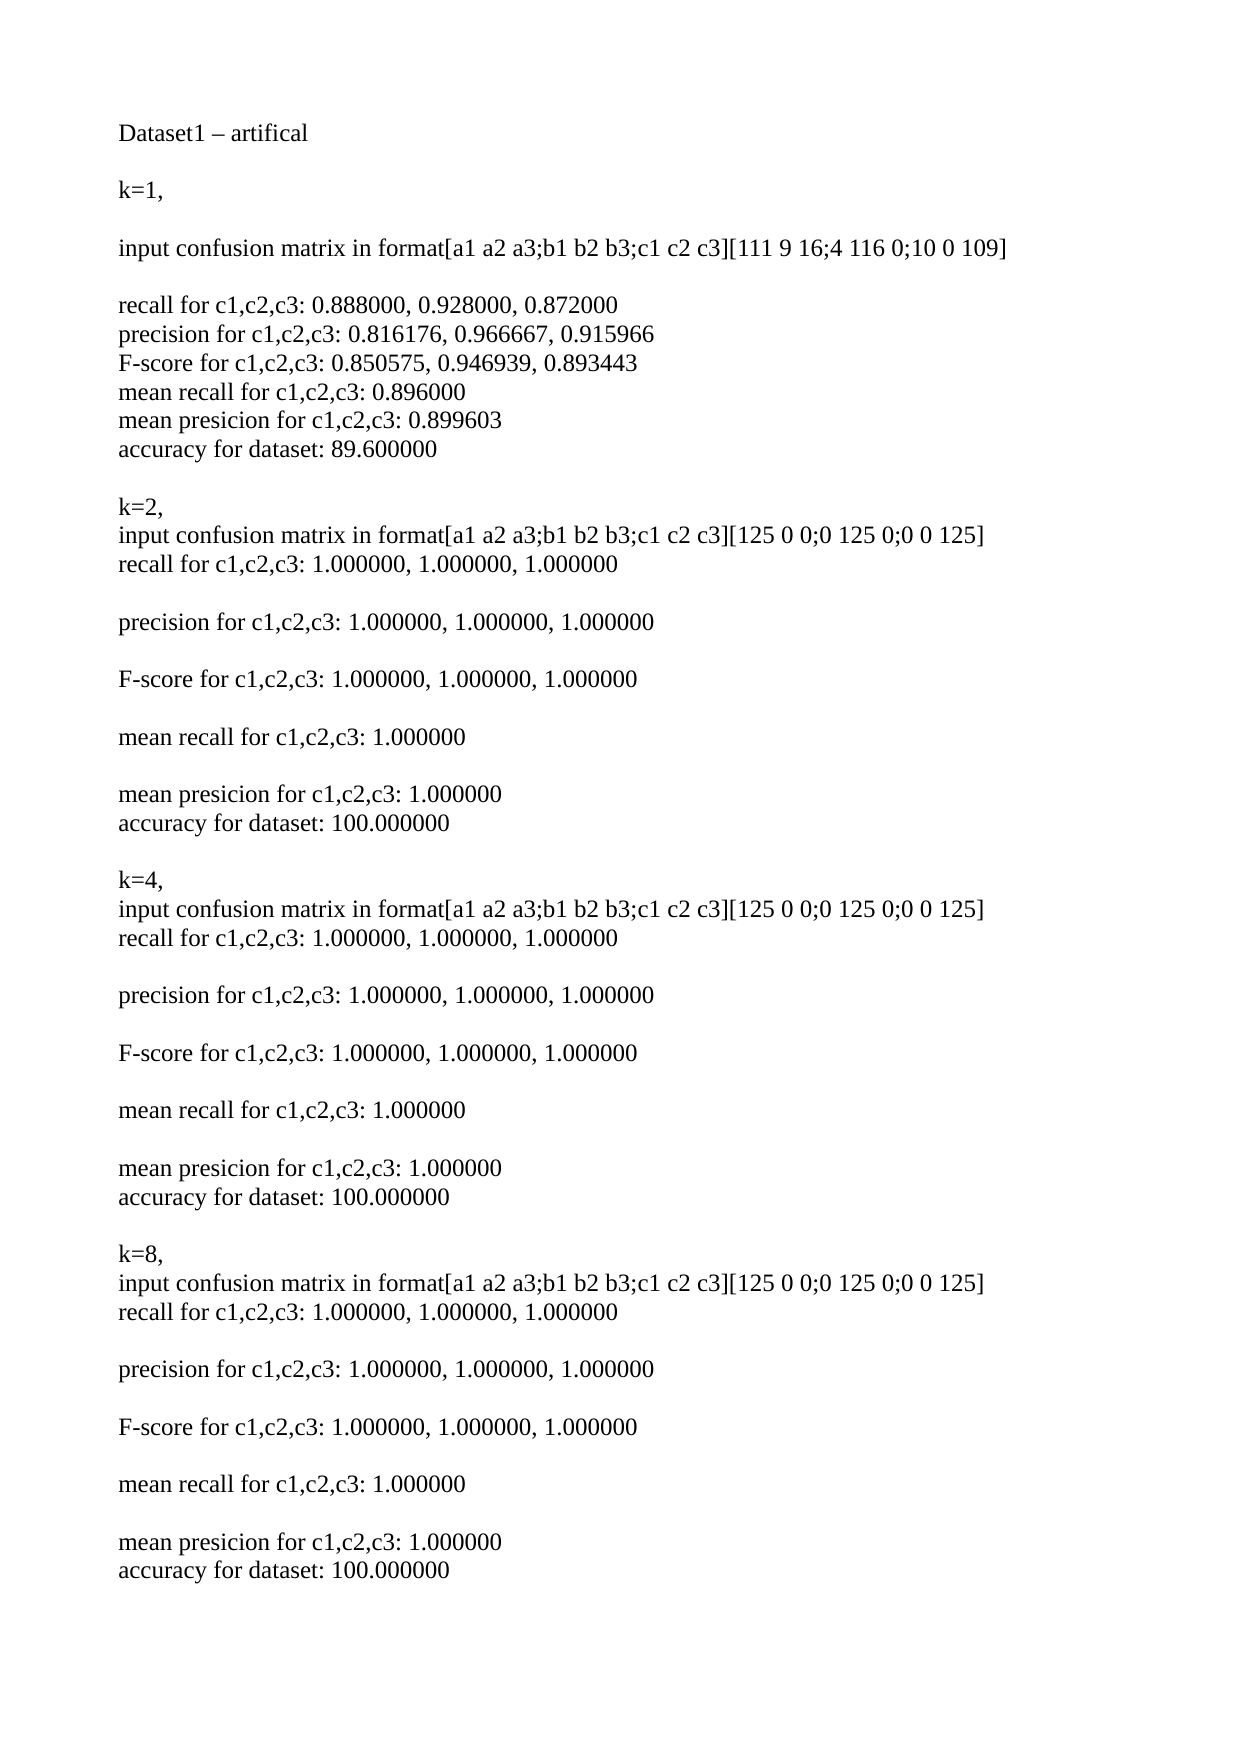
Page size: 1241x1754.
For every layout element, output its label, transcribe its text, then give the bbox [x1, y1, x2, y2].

text recall for c1,c2,c3: 0.888000, 0.928000, 0.872000 [118, 291, 1122, 319]
text accuracy for dataset: 100.000000 [118, 1182, 1122, 1211]
text precision for c1,c2,c3: 1.000000, 1.000000, 1.000000 [118, 981, 1122, 1009]
text precision for c1,c2,c3: 0.816176, 0.966667, 0.915966 [118, 319, 1122, 348]
text accuracy for dataset: 89.600000 [118, 434, 1122, 463]
text k=2, [118, 492, 1122, 521]
text F-score for c1,c2,c3: 1.000000, 1.000000, 1.000000 [118, 664, 1122, 693]
text mean presicion for c1,c2,c3: 0.899603 [118, 406, 1122, 434]
text accuracy for dataset: 100.000000 [118, 1556, 1122, 1584]
text input confusion matrix in format[a1 a2 a3;b1 b2 b3;c1 c2 c3][111 9 16;4 116 0;10 0 109] [118, 233, 1122, 262]
text recall for c1,c2,c3: 1.000000, 1.000000, 1.000000 [118, 549, 1122, 578]
text k=8, [118, 1239, 1122, 1268]
text k=4, [118, 866, 1122, 894]
text accuracy for dataset: 100.000000 [118, 808, 1122, 837]
text recall for c1,c2,c3: 1.000000, 1.000000, 1.000000 [118, 923, 1122, 952]
text mean recall for c1,c2,c3: 0.896000 [118, 377, 1122, 406]
text input confusion matrix in format[a1 a2 a3;b1 b2 b3;c1 c2 c3][125 0 0;0 125 0;0 0 125] [118, 1268, 1122, 1297]
text precision for c1,c2,c3: 1.000000, 1.000000, 1.000000 [118, 607, 1122, 636]
text input confusion matrix in format[a1 a2 a3;b1 b2 b3;c1 c2 c3][125 0 0;0 125 0;0 0 125] [118, 894, 1122, 923]
text mean recall for c1,c2,c3: 1.000000 [118, 1096, 1122, 1124]
text mean recall for c1,c2,c3: 1.000000 [118, 722, 1122, 751]
text mean presicion for c1,c2,c3: 1.000000 [118, 1527, 1122, 1556]
text recall for c1,c2,c3: 1.000000, 1.000000, 1.000000 [118, 1297, 1122, 1326]
text precision for c1,c2,c3: 1.000000, 1.000000, 1.000000 [118, 1354, 1122, 1383]
text mean recall for c1,c2,c3: 1.000000 [118, 1469, 1122, 1498]
text Dataset1 – artifical [118, 118, 1122, 147]
text F-score for c1,c2,c3: 1.000000, 1.000000, 1.000000 [118, 1038, 1122, 1067]
text k=1, [118, 176, 1122, 204]
text input confusion matrix in format[a1 a2 a3;b1 b2 b3;c1 c2 c3][125 0 0;0 125 0;0 0 125] [118, 521, 1122, 549]
text F-score for c1,c2,c3: 0.850575, 0.946939, 0.893443 [118, 348, 1122, 377]
text F-score for c1,c2,c3: 1.000000, 1.000000, 1.000000 [118, 1412, 1122, 1441]
text mean presicion for c1,c2,c3: 1.000000 [118, 779, 1122, 808]
text mean presicion for c1,c2,c3: 1.000000 [118, 1153, 1122, 1182]
